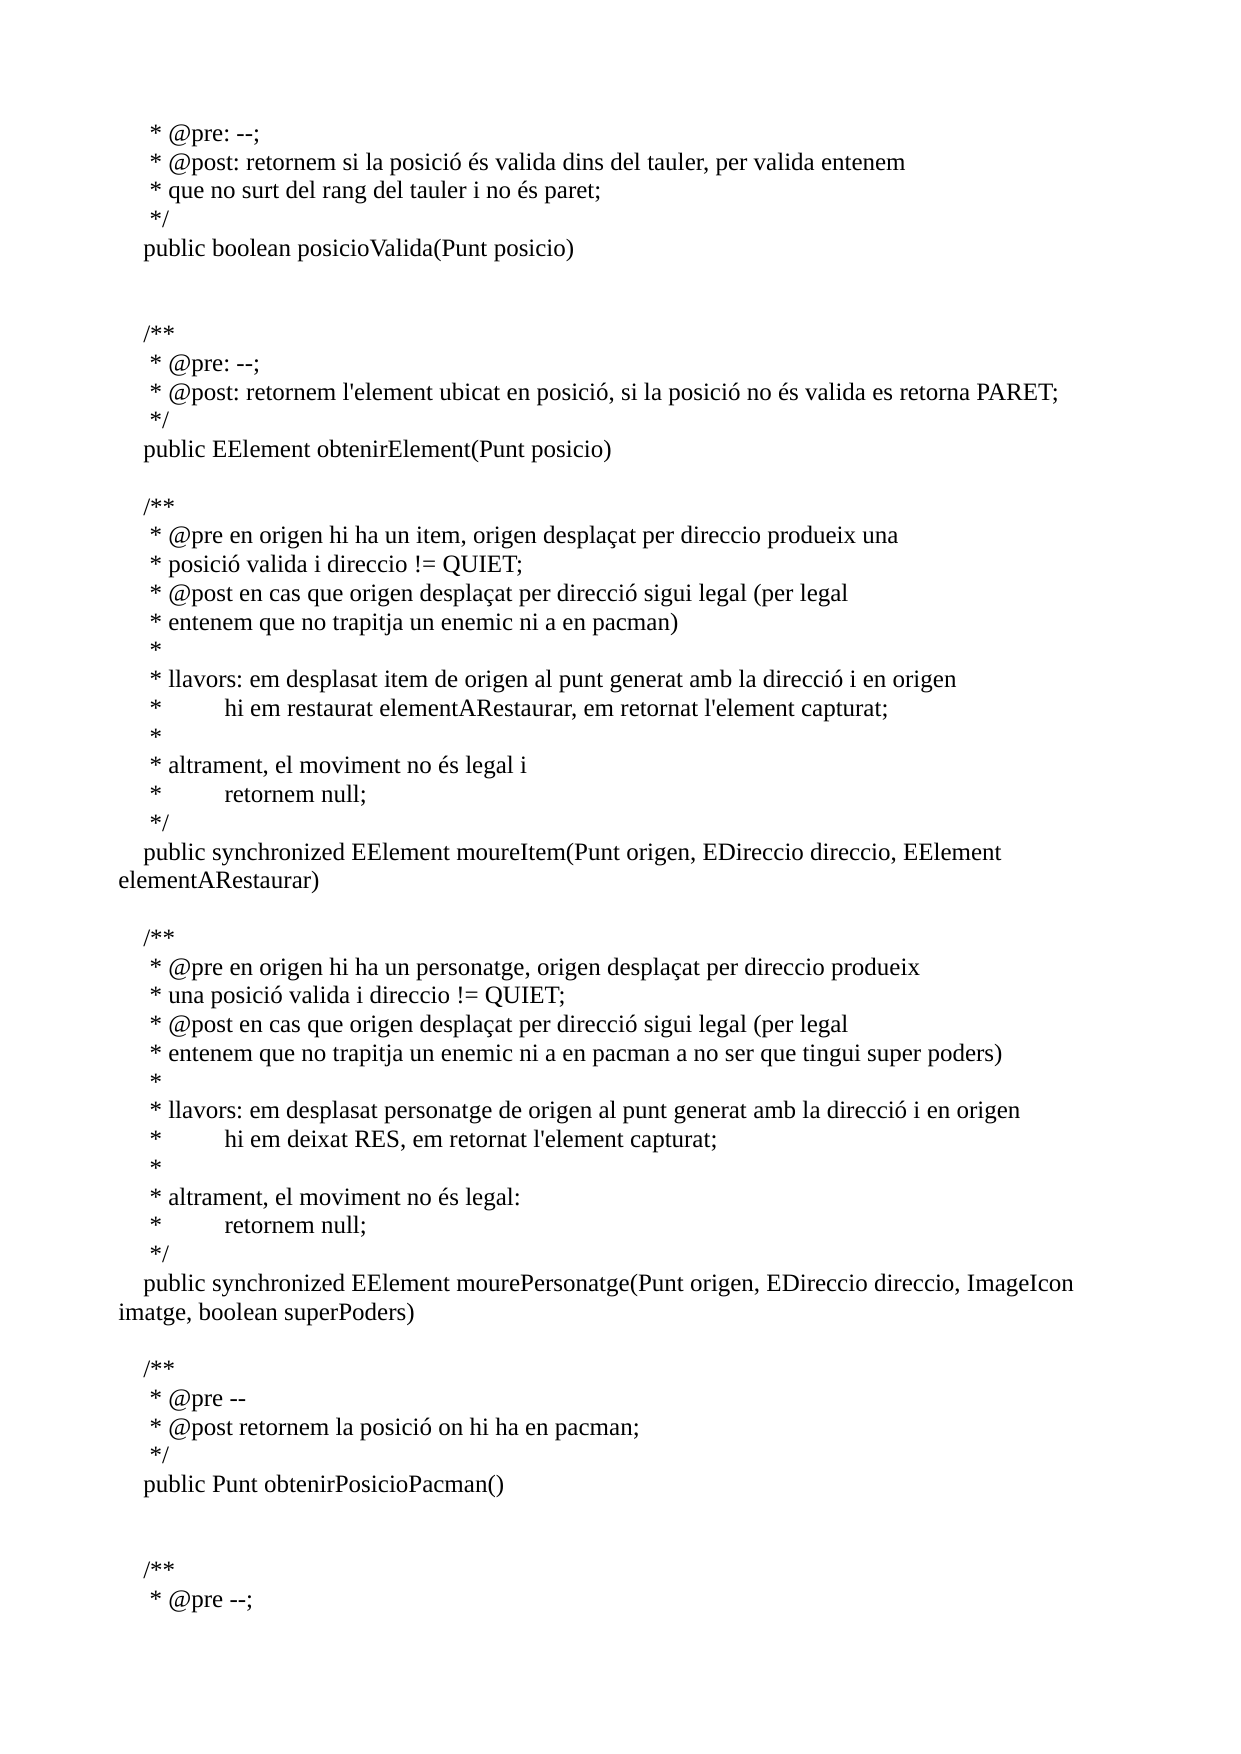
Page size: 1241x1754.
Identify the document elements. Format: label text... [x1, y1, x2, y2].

text * llavors: em desplasat personatge de origen al punt generat amb la direcció i en origen [118, 1096, 1122, 1124]
text * hi em deixat RES, em retornat l'element capturat; [118, 1124, 1122, 1153]
text * @post en cas que origen desplaçat per direcció sigui legal (per legal [118, 578, 1122, 607]
text * @post en cas que origen desplaçat per direcció sigui legal (per legal [118, 1009, 1122, 1038]
text * una posició valida i direccio != QUIET; [118, 981, 1122, 1009]
text * que no surt del rang del tauler i no és paret; [118, 176, 1122, 204]
text * @pre en origen hi ha un item, origen desplaçat per direccio produeix una [118, 521, 1122, 549]
text * @pre en origen hi ha un personatge, origen desplaçat per direccio produeix [118, 952, 1122, 981]
text * [118, 1067, 1122, 1096]
text * posició valida i direccio != QUIET; [118, 549, 1122, 578]
text /** [118, 1354, 1122, 1383]
text * altrament, el moviment no és legal i [118, 751, 1122, 779]
text public boolean posicioValida(Punt posicio) [118, 233, 1122, 262]
text * [118, 636, 1122, 664]
text * altrament, el moviment no és legal: [118, 1182, 1122, 1211]
text */ [118, 204, 1122, 233]
text * entenem que no trapitja un enemic ni a en pacman) [118, 607, 1122, 636]
text * hi em restaurat elementARestaurar, em retornat l'element capturat; [118, 693, 1122, 722]
text * entenem que no trapitja un enemic ni a en pacman a no ser que tingui super poders) [118, 1038, 1122, 1067]
text * [118, 1153, 1122, 1182]
text * @pre -- [118, 1383, 1122, 1412]
text public EElement obtenirElement(Punt posicio) [118, 434, 1122, 463]
text * retornem null; [118, 779, 1122, 808]
text */ [118, 1441, 1122, 1469]
text /** [118, 492, 1122, 521]
text * @post retornem la posició on hi ha en pacman; [118, 1412, 1122, 1441]
text /** [118, 1556, 1122, 1584]
text public synchronized EElement mourePersonatge(Punt origen, EDireccio direccio, ImageIcon imatge, boolean superPoders) [118, 1268, 1122, 1326]
text public Punt obtenirPosicioPacman() [118, 1469, 1122, 1498]
text * [118, 722, 1122, 751]
text * @pre --; [118, 1584, 1122, 1613]
text */ [118, 808, 1122, 837]
text */ [118, 1239, 1122, 1268]
text * llavors: em desplasat item de origen al punt generat amb la direcció i en origen [118, 664, 1122, 693]
text * @post: retornem si la posició és valida dins del tauler, per valida entenem [118, 147, 1122, 176]
text * @post: retornem l'element ubicat en posició, si la posició no és valida es retorna PARET; [118, 377, 1122, 406]
text * @pre: --; [118, 348, 1122, 377]
text /** [118, 923, 1122, 952]
text public synchronized EElement moureItem(Punt origen, EDireccio direccio, EElement elementARestaurar) [118, 837, 1122, 894]
text */ [118, 406, 1122, 434]
text /** [118, 319, 1122, 348]
text * retornem null; [118, 1211, 1122, 1239]
text * @pre: --; [118, 118, 1122, 147]
